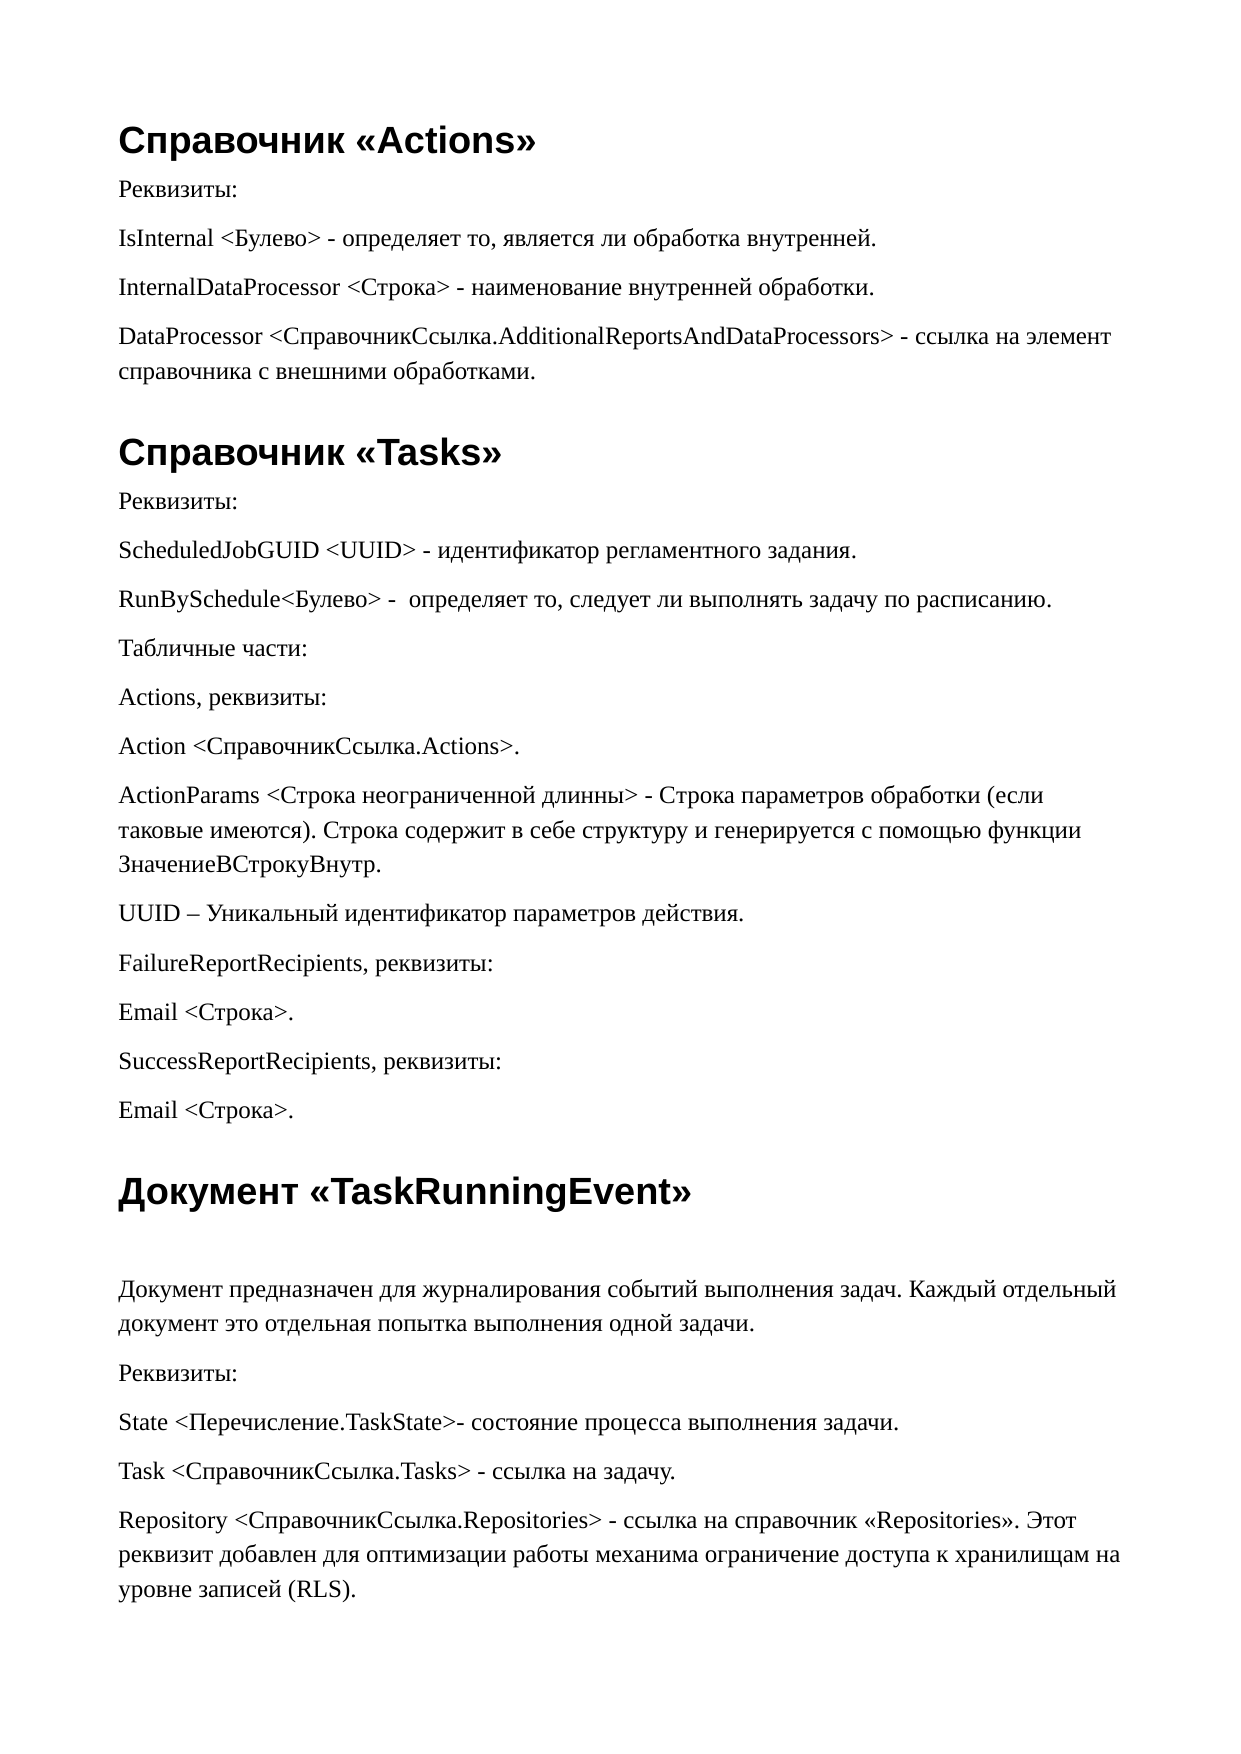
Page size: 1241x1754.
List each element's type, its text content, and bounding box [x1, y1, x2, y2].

text State <Перечисление.TaskState>- состояние процесса выполнения задачи. [118, 1407, 1122, 1435]
text SuccessReportRecipients, реквизиты: [118, 1046, 1122, 1074]
subtitle Справочник «Actions» [118, 118, 1122, 162]
text InternalDataProcessor <Строка> - наименование внутренней обработки. [118, 272, 1122, 301]
text RunBySchedule<Булево> - определяет то, следует ли выполнять задачу по расписанию. [118, 584, 1122, 613]
subtitle Справочник «Tasks» [118, 430, 1122, 474]
text Action <СправочникСсылка.Actions>. [118, 731, 1122, 760]
text ActionParams <Строка неограниченной длинны> - Строка параметров обработки (если таковые имеются). Строка содержит в себе структуру и генерируется с помощью функции ЗначениеВСтрокуВнутр. [118, 781, 1122, 878]
text IsInternal <Булево> - определяет то, является ли обработка внутренней. [118, 223, 1122, 252]
text Реквизиты: [118, 1358, 1122, 1386]
text Repository <СправочникСсылка.Repositories> - ссылка на справочник «Repositories». Этот реквизит добавлен для оптимизации работы механима ограничение доступа к хранилищам на уровне записей (RLS). [118, 1505, 1122, 1602]
text FailureReportRecipients, реквизиты: [118, 948, 1122, 976]
text Email <Строка>. [118, 1095, 1122, 1123]
text Actions, реквизиты: [118, 682, 1122, 711]
text Task <СправочникСсылка.Tasks> - ссылка на задачу. [118, 1456, 1122, 1484]
text Табличные части: [118, 633, 1122, 662]
text DataProcessor <СправочникСсылка.AdditionalReportsAndDataProcessors> - ссылка на элемент справочника с внешними обработками. [118, 321, 1122, 385]
subtitle Документ «TaskRunningEvent» [118, 1169, 1122, 1212]
text UUID – Уникальный идентификатор параметров действия. [118, 898, 1122, 927]
text Реквизиты: [118, 486, 1122, 515]
text ScheduledJobGUID <UUID> - идентификатор регламентного задания. [118, 535, 1122, 564]
text Реквизиты: [118, 174, 1122, 203]
text Email <Строка>. [118, 997, 1122, 1025]
text Документ предназначен для журналирования событий выполнения задач. Каждый отдельный документ это отдельная попытка выполнения одной задачи. [118, 1274, 1122, 1337]
